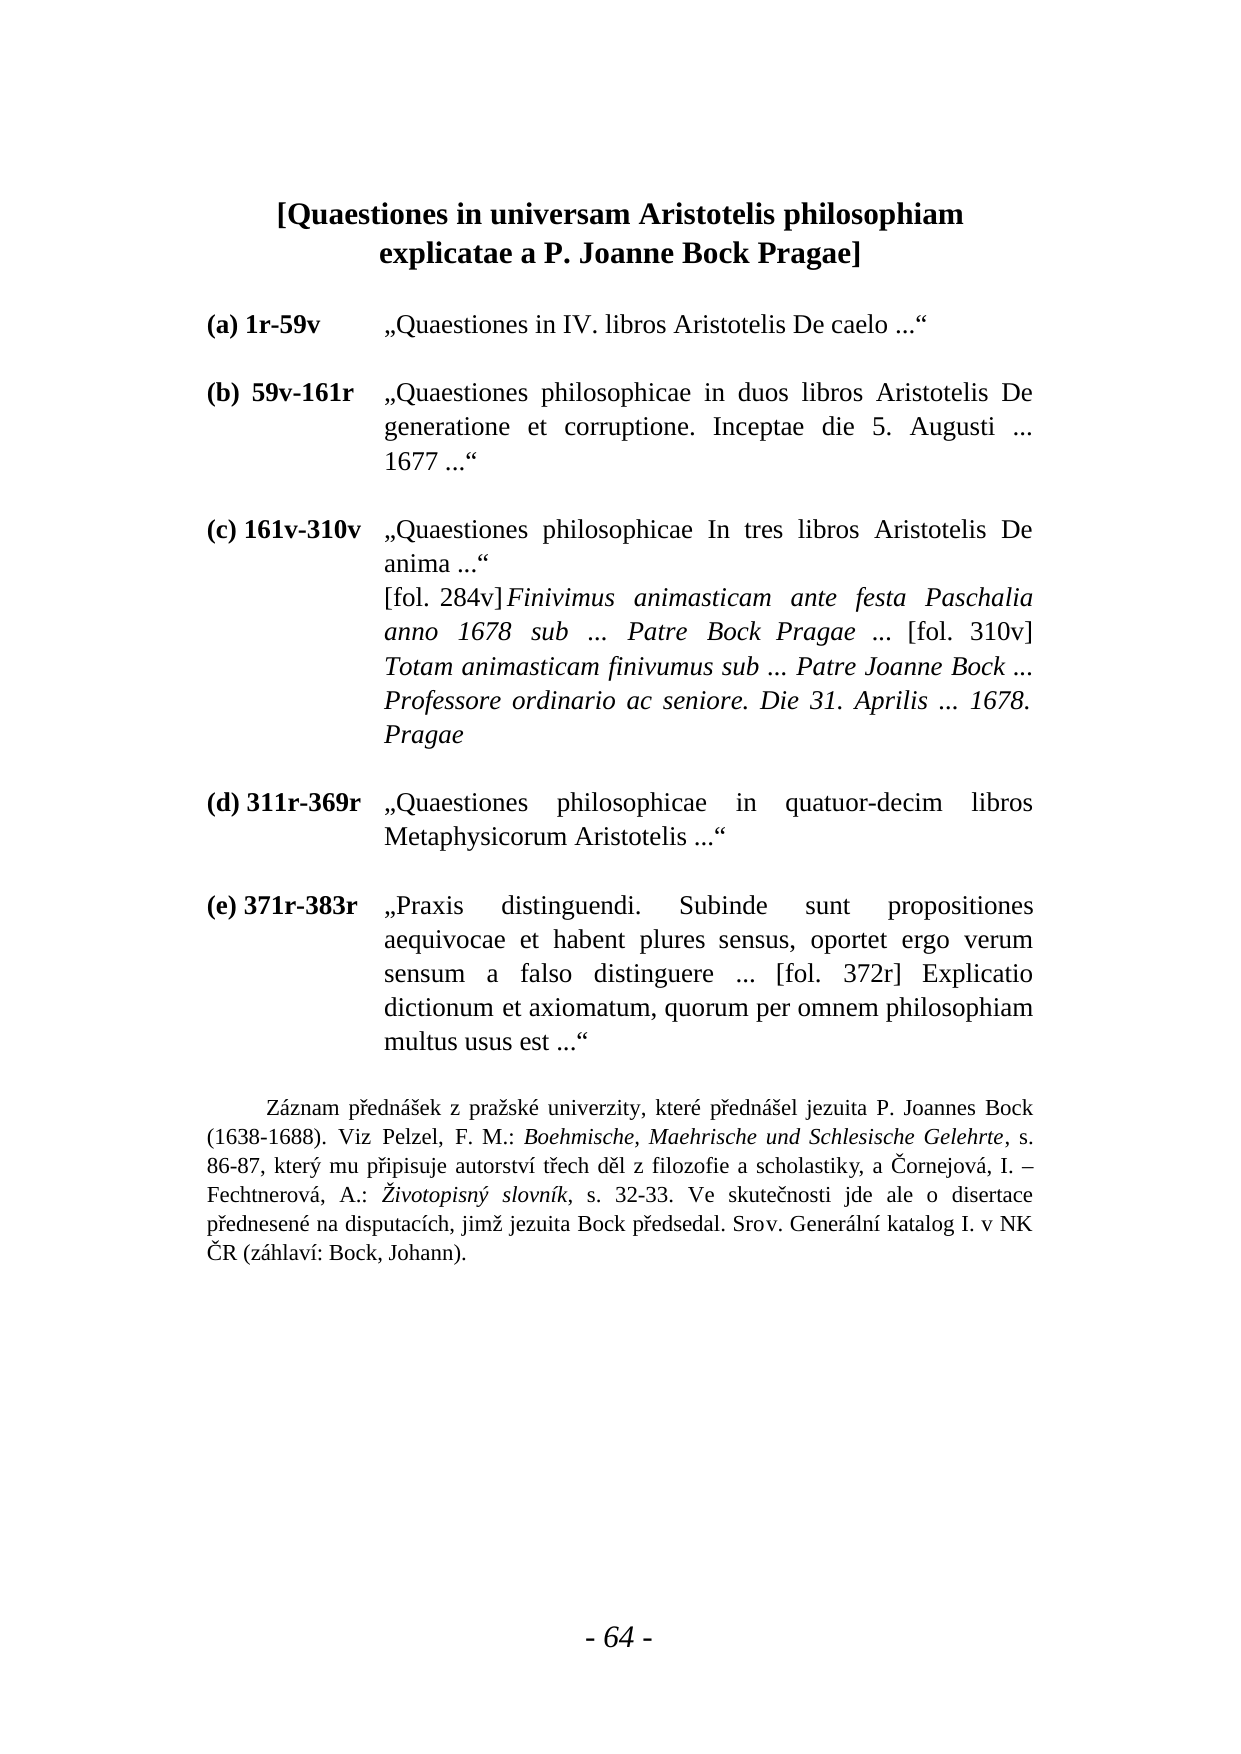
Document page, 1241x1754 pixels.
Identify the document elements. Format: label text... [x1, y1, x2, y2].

text (c) 161v-310v „Quaestiones philosophicae In tres libros Aristotelis De anima ...“ [207, 513, 1033, 578]
text (b) 59v-161r „Quaestiones philosophicae in duos libros Aristotelis De generatione et corruptione. Inceptae die 5. Augusti ... 1677 ...“ [207, 376, 1033, 476]
text (d) 311r-369r „Quaestiones philosophicae in quatuor-decim libros Metaphysicorum Aristotelis ...“ [207, 786, 1033, 852]
text [Quaestiones in universam Aristotelis philosophiam explicatae a P. Joanne Bock Pragae] [207, 195, 1033, 270]
text (e) 371r-383r „Praxis distinguendi. Subinde sunt propositiones aequivocae et habent plures sensus, oportet ergo verum sensum a falso distinguere ... [fol. 372r] Explicatio dictionum et axiomatum, quorum per omnem philosophiam multus usus est ...“ [207, 889, 1033, 1057]
text Záznam přednášek z pražské univerzity, které přednášel jezuita P. Joannes Bock (1638-1688). Viz Pelzel, F. M.: Boehmische, Maehrische und Schlesische Gelehrte, s. 86-87, který mu připisuje autorství třech děl z filozofie a scholastiky, a Čornejová, I. – Fechtnerová, A.: Životopisný slovník, s. 32-33. Ve skutečnosti jde ale o disertace přednesené na disputacích, jimž jezuita Bock předsedal. Srov. Generální katalog I. v NK ČR (záhlaví: Bock, Johann). [207, 1094, 1033, 1265]
text (a) 1r-59v „Quaestiones in IV. libros Aristotelis De caelo ...“ [207, 308, 1033, 339]
text [fol. 284v] Finivimus animasticam ante festa Paschalia anno 1678 sub ... Patre Bock Pragae ... [fol. 310v] Totam animasticam finivumus sub ... Patre Joanne Bock ... Professore ordinario ac seniore. Die 31. Aprilis ... 1678. Pragae [384, 581, 1033, 749]
